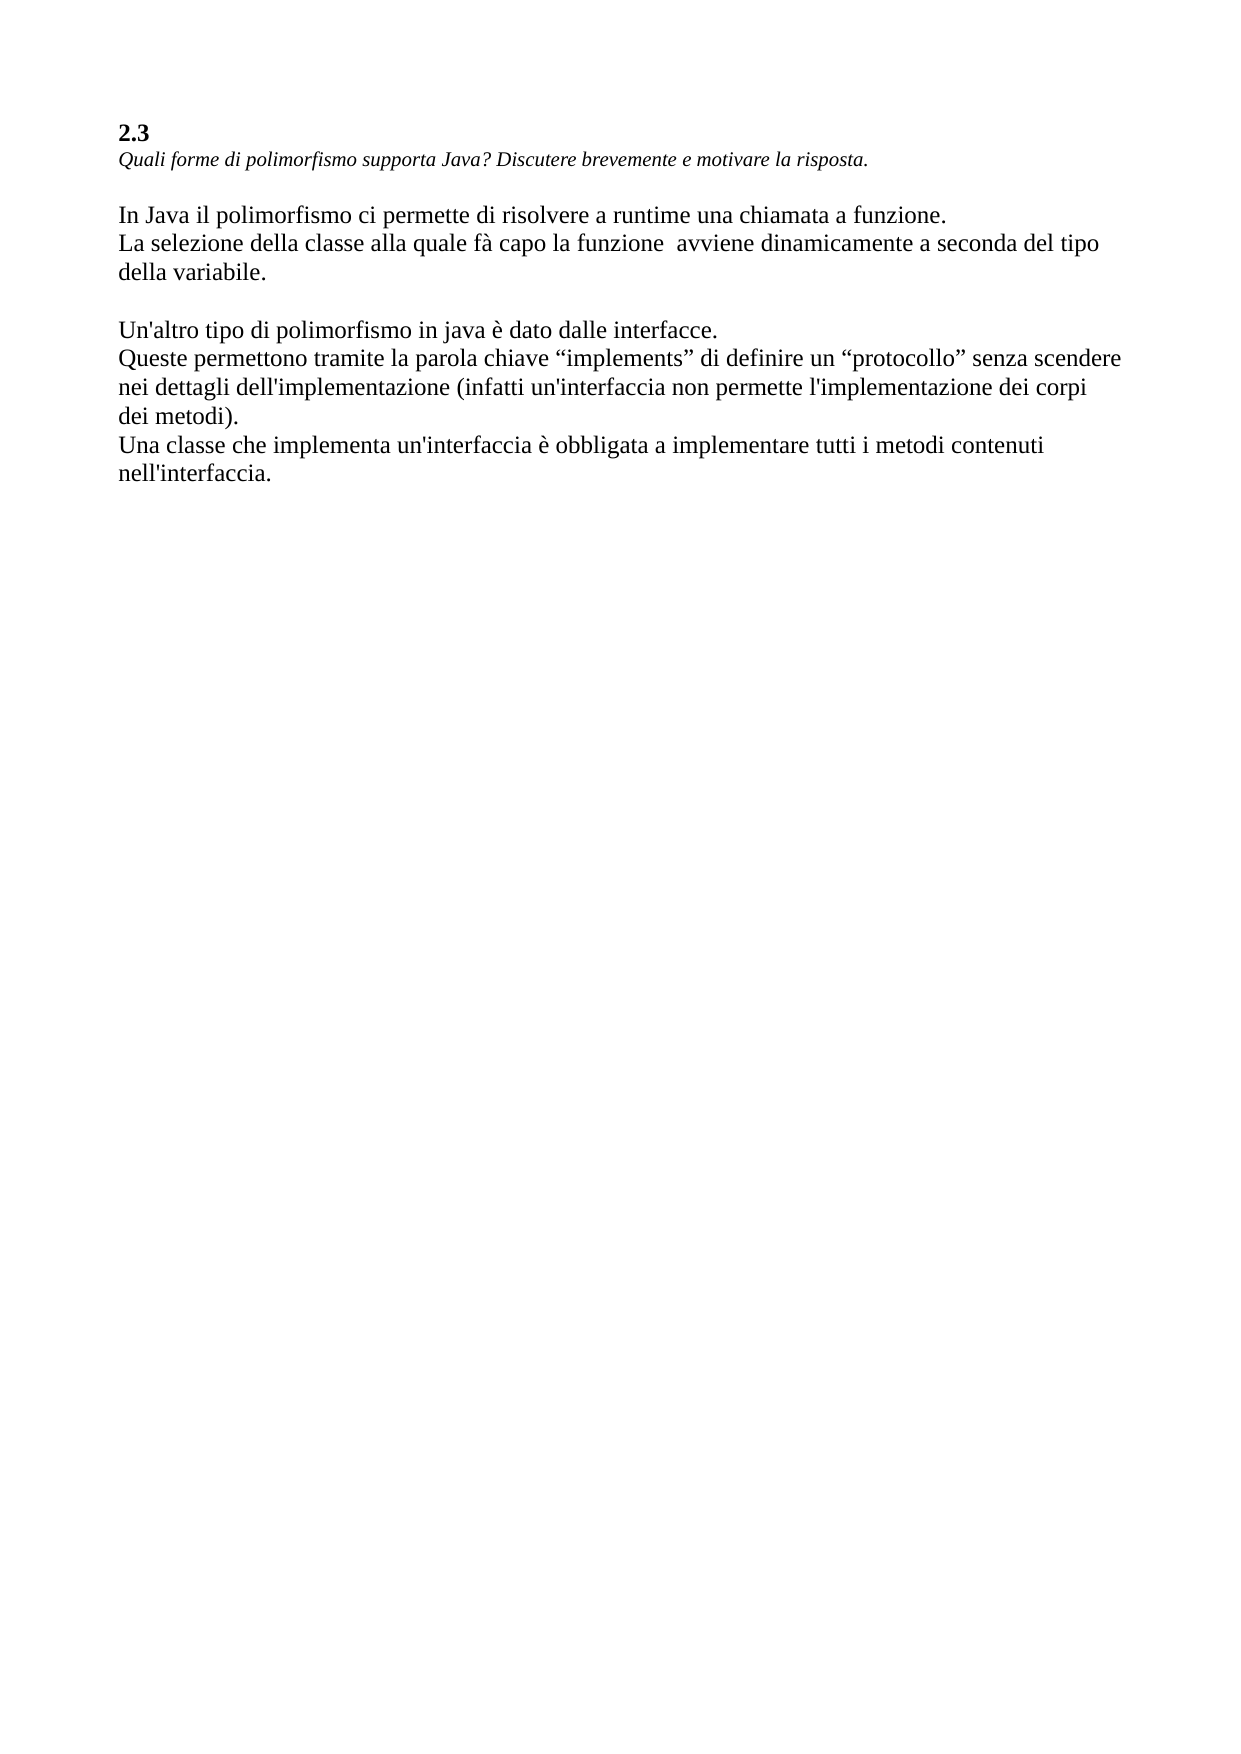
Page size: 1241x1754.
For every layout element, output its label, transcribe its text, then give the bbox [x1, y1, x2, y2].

text La selezione della classe alla quale fà capo la funzione avviene dinamicamente a seconda del tipo della variabile. [118, 228, 1122, 286]
text 2.3 Quali forme di polimorfismo supporta Java? Discutere brevemente e motivare la risposta. [118, 118, 1122, 200]
text In Java il polimorfismo ci permette di risolvere a runtime una chiamata a funzione. [118, 200, 1122, 228]
text Queste permettono tramite la parola chiave “implements” di definire un “protocollo” senza scendere nei dettagli dell'implementazione (infatti un'interfaccia non permette l'implementazione dei corpi dei metodi). [118, 343, 1122, 430]
text Una classe che implementa un'interfaccia è obbligata a implementare tutti i metodi contenuti nell'interfaccia. [118, 430, 1122, 487]
text Un'altro tipo di polimorfismo in java è dato dalle interfacce. [118, 315, 1122, 343]
